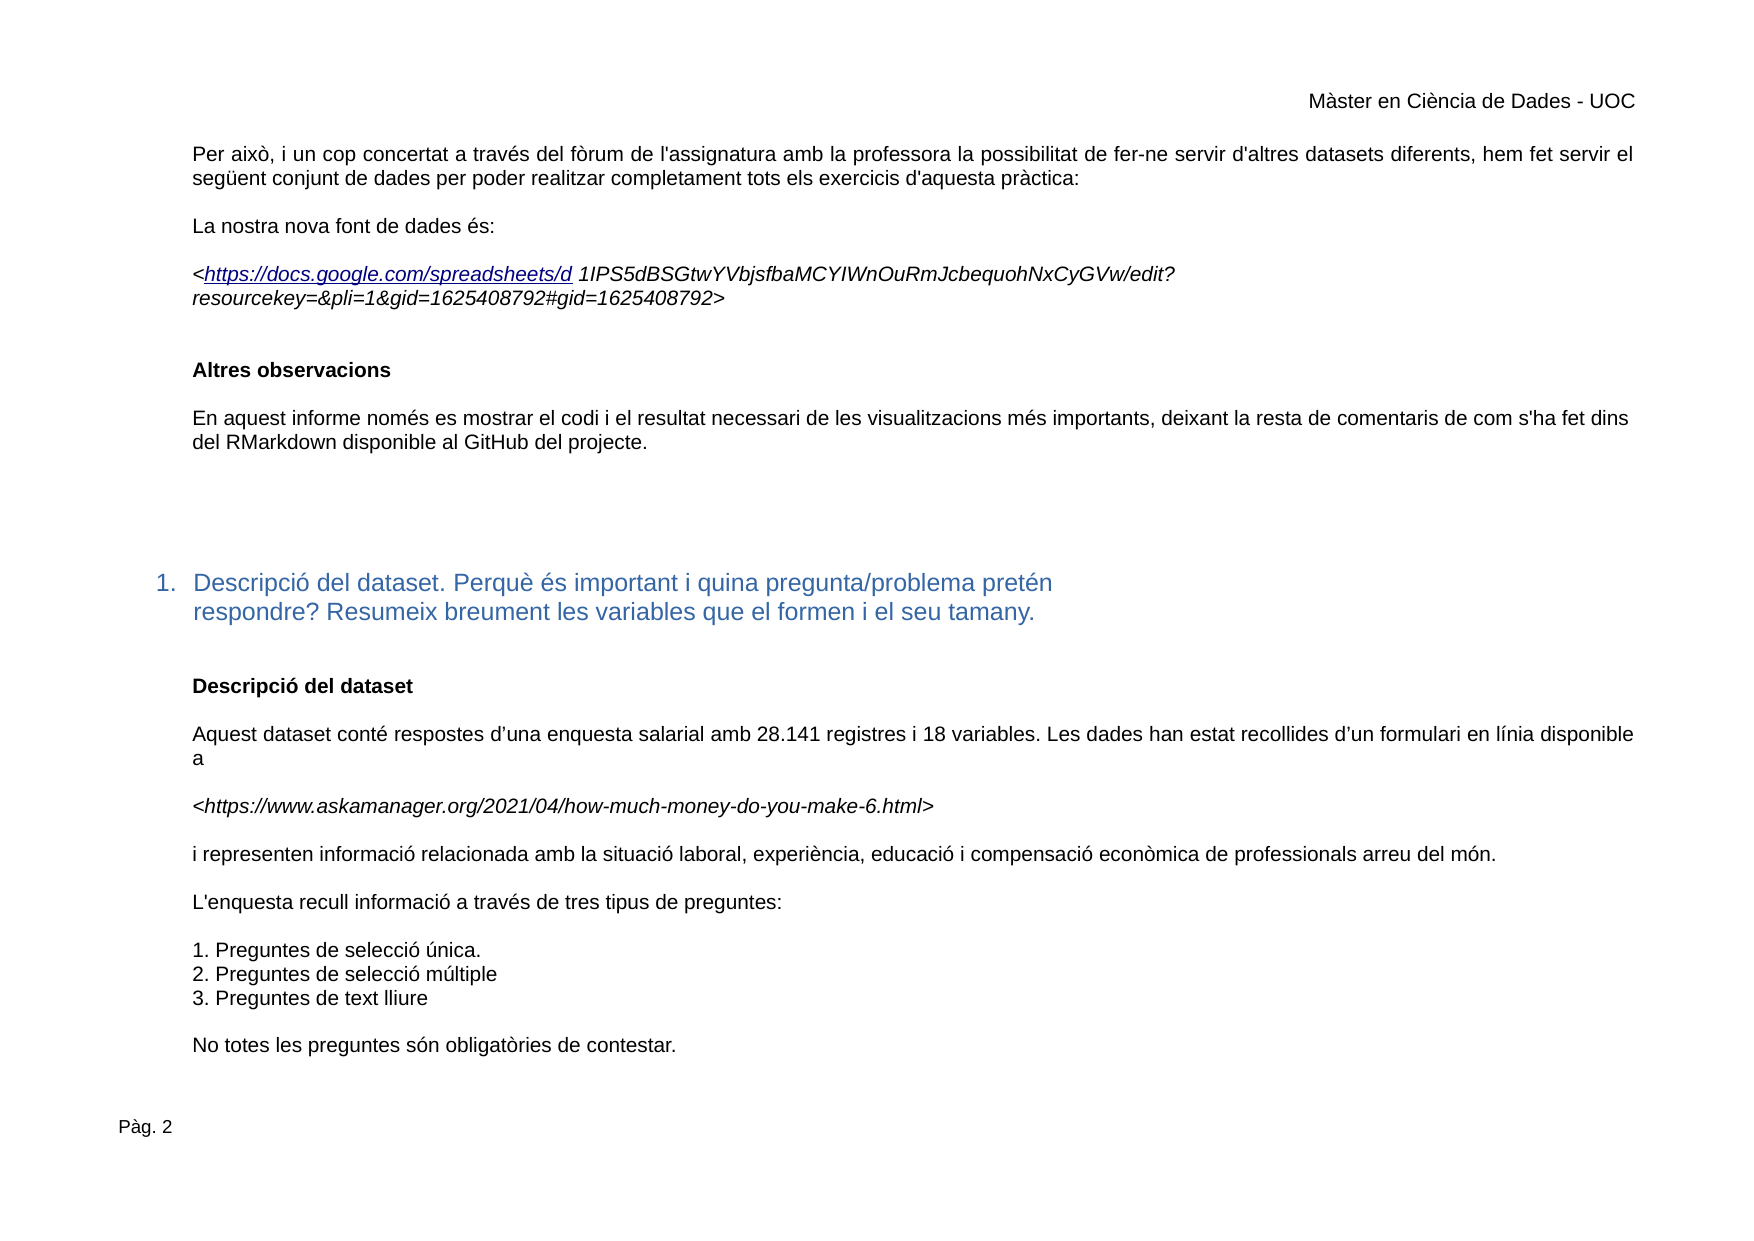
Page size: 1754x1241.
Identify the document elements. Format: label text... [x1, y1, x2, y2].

text i representen informació relacionada amb la situació laboral, experiència, educació i compensació econòmica de professionals arreu del món. [192, 842, 1636, 866]
list En aquest informe només es mostrar el codi i el resultat necessari de les visualitzacions més importants, deixant la resta de comentaris de com s'ha fet dins del RMarkdown disponible al GitHub del projecte. [192, 406, 1636, 453]
text 2. Preguntes de selecció múltiple [192, 961, 1636, 985]
list Per això, i un cop concertat a través del fòrum de l'assignatura amb la professora la possibilitat de fer-ne servir d'altres datasets diferents, hem fet servir el següent conjunt de dades per poder realitzar completament tots els exercicis d'aquesta pràctica: [192, 142, 1636, 190]
text 3. Preguntes de text lliure [192, 985, 1636, 1009]
text <https://www.askamanager.org/2021/04/how-much-money-do-you-make-6.html> [192, 794, 1636, 818]
text L'enquesta recull informació a través de tres tipus de preguntes: [192, 889, 1636, 913]
list Altres observacions [192, 358, 1636, 382]
text ​Descripció del dataset [192, 674, 1636, 698]
text Aquest dataset conté respostes d’una enquesta salarial amb 28.141 registres i 18 variables. Les dades han estat recollides d’un formulari en línia disponible a [192, 722, 1636, 770]
list <https://docs.google.com/spreadsheets/d 1IPS5dBSGtwYVbjsfbaMCYIWnOuRmJcbequohNxCyGVw/edit?resourcekey=&pli=1&gid=1625408792#gid=1625408792> [192, 262, 1636, 310]
text 1. Preguntes de selecció única. [192, 937, 1636, 961]
list Descripció del dataset. Perquè és important i quina pregunta/problema pretén respondre? Resumeix breument les variables que el formen i el seu tamany. [156, 568, 1636, 626]
list La nostra nova font de dades és: [192, 214, 1636, 238]
text No totes les preguntes són obligatòries de contestar. [192, 1033, 1636, 1057]
